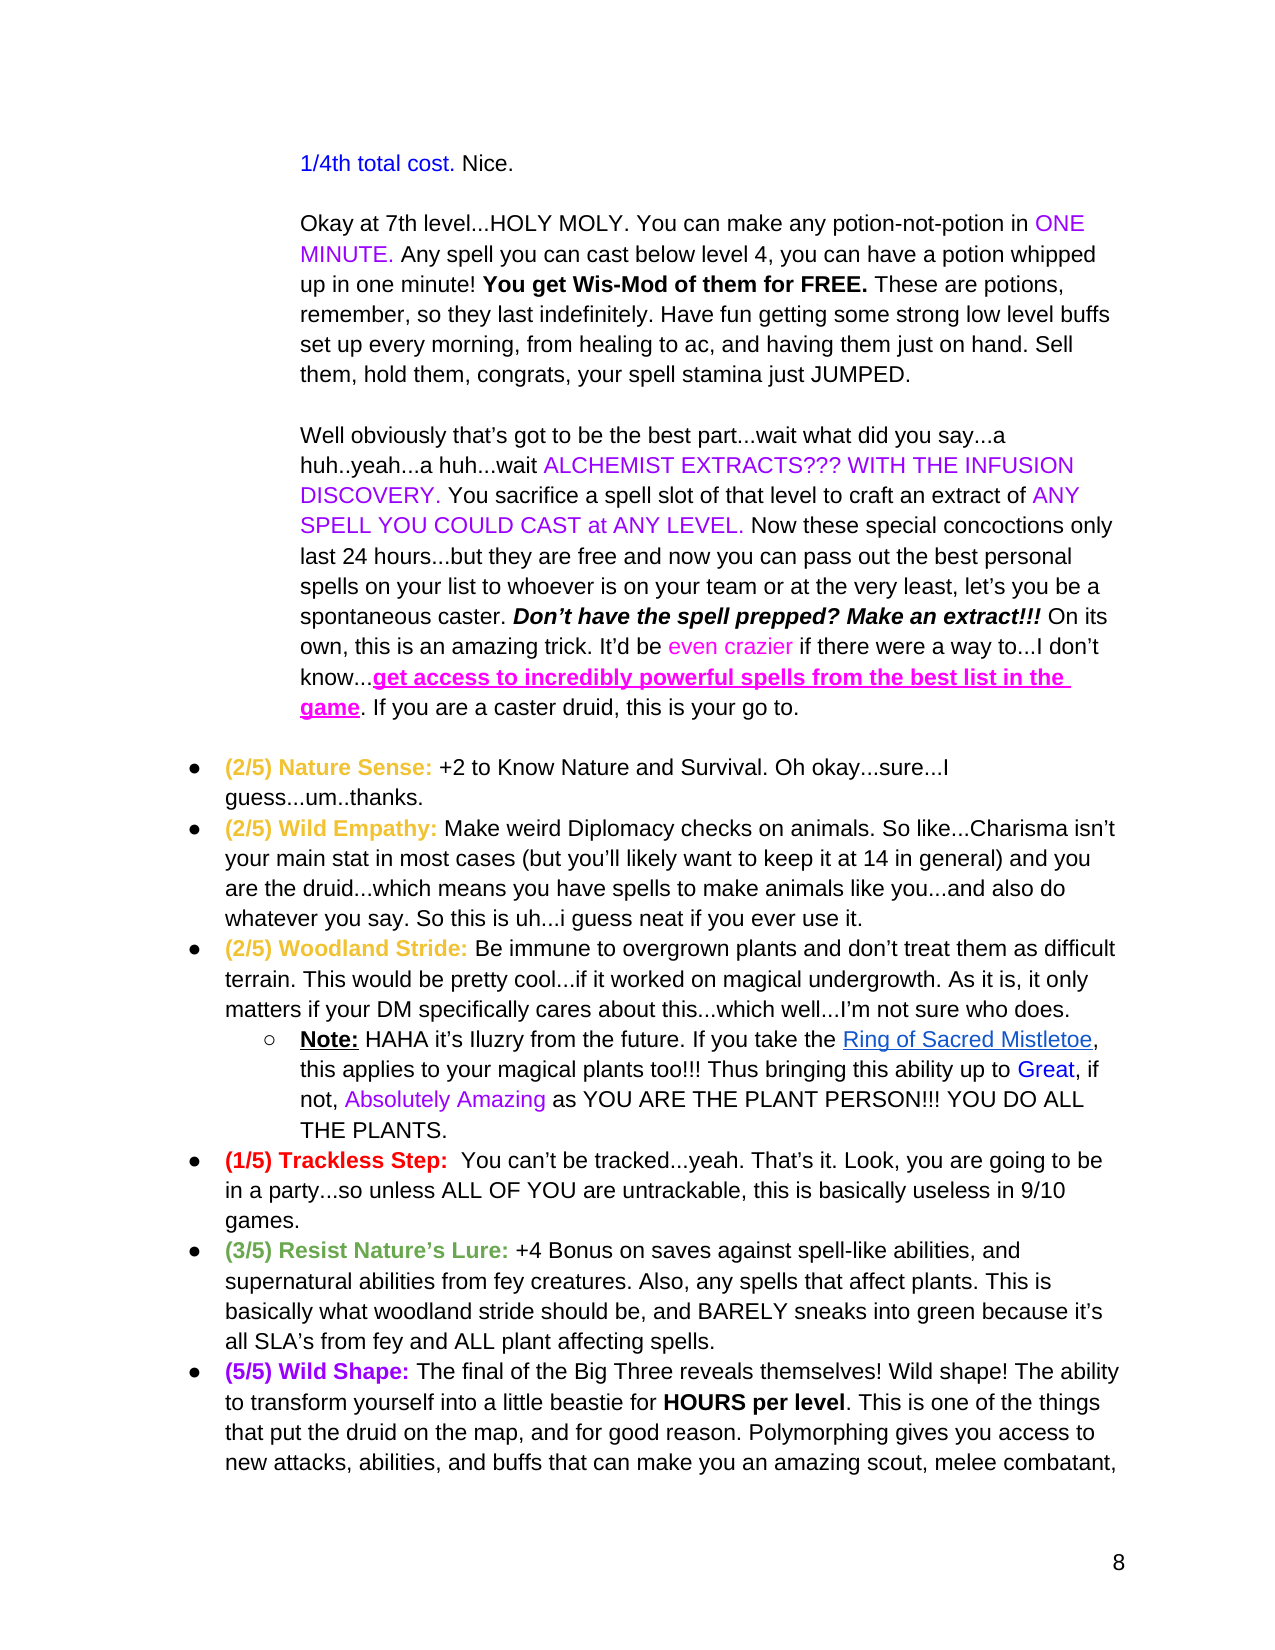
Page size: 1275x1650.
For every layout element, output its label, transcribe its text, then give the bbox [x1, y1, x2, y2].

list (2/5) Woodland Stride: Be immune to overgrown plants and don’t treat them as difficult terrain. This would be pretty cool...if it worked on magical undergrowth. As it is, it only matters if your DM specifically cares about this...which well...I’m not sure who does. [187, 935, 1125, 1022]
list 1/4th total cost. Nice. Okay at 7th level...HOLY MOLY. You can make any potion-not-potion in ONE MINUTE. Any spell you can cast below level 4, you can have a potion whipped up in one minute! You get Wis-Mod of them for FREE. These are potions, remember, so they last indefinitely. Have fun getting some strong low level buffs set up every morning, from healing to ac, and having them just on hand. Sell them, hold them, congrats, your spell stamina just JUMPED. Well obviously that’s got to be the best part...wait what did you say...a huh..yeah...a huh...wait ALCHEMIST EXTRACTS??? WITH THE INFUSION DISCOVERY. You sacrifice a spell slot of that level to craft an extract of ANY SPELL YOU COULD CAST at ANY LEVEL. Now these special concoctions only last 24 hours...but they are free and now you can pass out the best personal spells on your list to whoever is on your team or at the very least, let’s you be a spontaneous caster. Don’t have the spell prepped? Make an extract!!! On its own, this is an amazing trick. It’d be even crazier if there were a way to...I don’t know...get access to incredibly powerful spells from the best list in the game. If you are a caster druid, this is your go to. [262, 150, 1125, 750]
list Note: HAHA it’s Iluzry from the future. If you take the Ring of Sacred Mistletoe, this applies to your magical plants too!!! Thus bringing this ability up to Great, if not, Absolutely Amazing as YOU ARE THE PLANT PERSON!!! YOU DO ALL THE PLANTS. [262, 1026, 1125, 1143]
list (3/5) Resist Nature’s Lure: +4 Bonus on saves against spell-like abilities, and supernatural abilities from fey creatures. Also, any spells that affect plants. This is basically what woodland stride should be, and BARELY sneaks into green because it’s all SLA’s from fey and ALL plant affecting spells. [187, 1237, 1125, 1354]
list (2/5) Wild Empathy: Make weird Diplomacy checks on animals. So like...Charisma isn’t your main stat in most cases (but you’ll likely want to keep it at 14 in general) and you are the druid...which means you have spells to make animals like you...and also do whatever you say. So this is uh...i guess neat if you ever use it. [187, 814, 1125, 932]
list (2/5) Nature Sense: +2 to Know Nature and Survival. Oh okay...sure...I guess...um..thanks. [187, 754, 1125, 811]
list (5/5) Wild Shape: The final of the Big Three reveals themselves! Wild shape! The ability to transform yourself into a little beastie for HOURS per level. This is one of the things that put the druid on the map, and for good reason. Polymorphing gives you access to new attacks, abilities, and buffs that can make you an amazing scout, melee combatant, [187, 1358, 1125, 1475]
list (1/5) Trackless Step: You can’t be tracked...yeah. That’s it. Look, you are going to be in a party...so unless ALL OF YOU are untrackable, this is basically useless in 9/10 games. [187, 1147, 1125, 1234]
